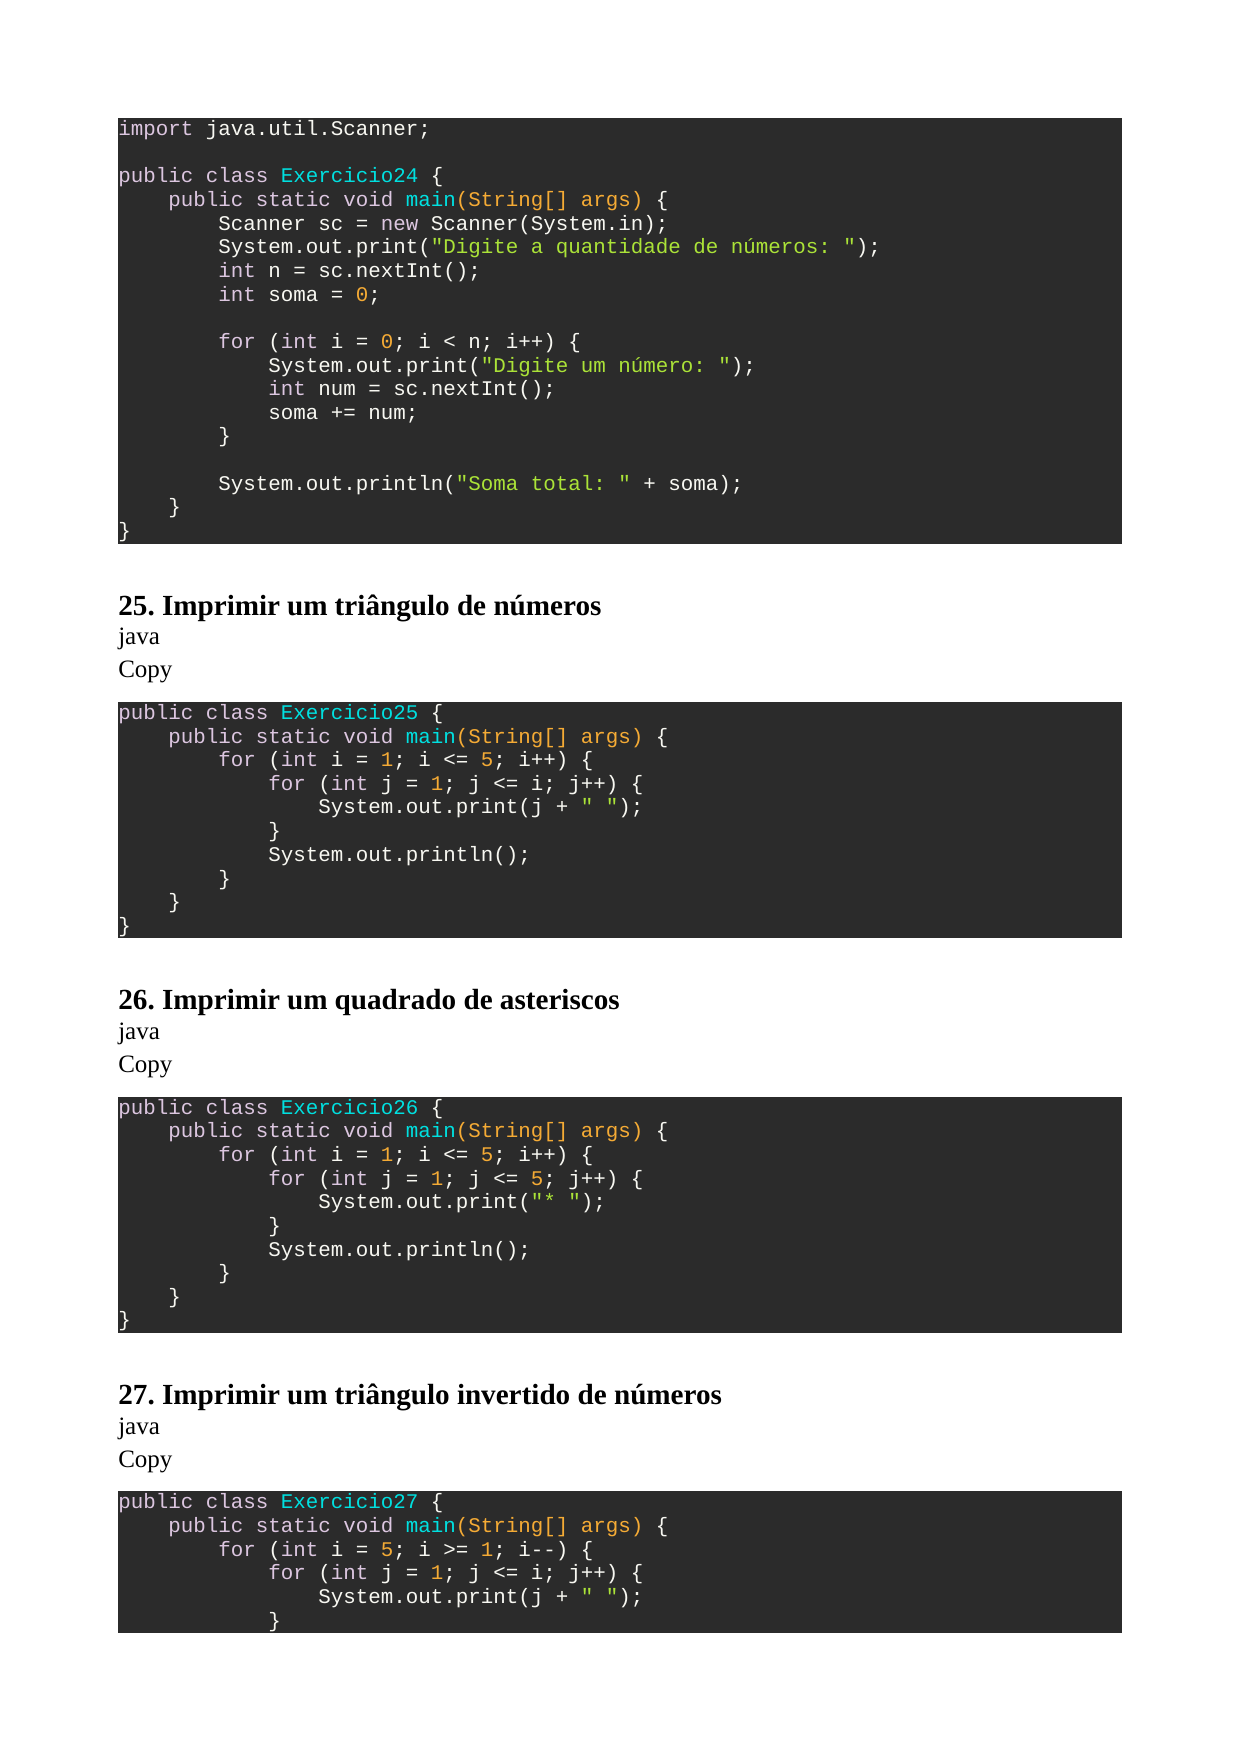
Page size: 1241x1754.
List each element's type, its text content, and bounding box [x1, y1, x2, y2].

text Copy [118, 1444, 1122, 1472]
text java [118, 621, 1122, 650]
text } [118, 1262, 1122, 1286]
text java [118, 1411, 1122, 1439]
text for (int i = 1; i <= 5; i++) { [118, 749, 1122, 773]
text System.out.println(); [118, 844, 1122, 867]
text System.out.println("Soma total: " + soma); [118, 473, 1122, 496]
text } [118, 496, 1122, 520]
text int n = sc.nextInt(); [118, 260, 1122, 284]
text System.out.print("* "); [118, 1191, 1122, 1215]
text for (int i = 1; i <= 5; i++) { [118, 1144, 1122, 1168]
text public static void main(String[] args) { [118, 1120, 1122, 1144]
subtitle 26. Imprimir um quadrado de asteriscos [118, 982, 1122, 1016]
text for (int i = 5; i >= 1; i--) { [118, 1539, 1122, 1562]
subtitle 27. Imprimir um triângulo invertido de números [118, 1377, 1122, 1411]
text } [118, 1215, 1122, 1238]
text } [118, 1286, 1122, 1309]
text } [118, 1609, 1122, 1633]
text System.out.print(j + " "); [118, 797, 1122, 820]
text Copy [118, 654, 1122, 683]
text } [118, 867, 1122, 891]
subtitle 25. Imprimir um triângulo de números [118, 588, 1122, 621]
text int num = sc.nextInt(); [118, 378, 1122, 402]
text public class Exercicio26 { [118, 1097, 1122, 1120]
text } [118, 820, 1122, 844]
text for (int i = 0; i < n; i++) { [118, 331, 1122, 354]
text System.out.print("Digite um número: "); [118, 354, 1122, 378]
text import java.util.Scanner; [118, 118, 1122, 142]
text public class Exercicio27 { [118, 1491, 1122, 1515]
text for (int j = 1; j <= i; j++) { [118, 773, 1122, 797]
text java [118, 1016, 1122, 1045]
text System.out.print(j + " "); [118, 1586, 1122, 1609]
text Copy [118, 1049, 1122, 1078]
text public class Exercicio25 { [118, 702, 1122, 726]
text } [118, 915, 1122, 938]
text public class Exercicio24 { [118, 165, 1122, 189]
text } [118, 1309, 1122, 1333]
text soma += num; [118, 402, 1122, 426]
text } [118, 426, 1122, 449]
text Scanner sc = new Scanner(System.in); [118, 213, 1122, 236]
text public static void main(String[] args) { [118, 726, 1122, 749]
text System.out.print("Digite a quantidade de números: "); [118, 236, 1122, 260]
text for (int j = 1; j <= i; j++) { [118, 1562, 1122, 1586]
text int soma = 0; [118, 284, 1122, 307]
text System.out.println(); [118, 1238, 1122, 1262]
text } [118, 520, 1122, 544]
text for (int j = 1; j <= 5; j++) { [118, 1168, 1122, 1191]
text public static void main(String[] args) { [118, 1515, 1122, 1539]
text } [118, 891, 1122, 915]
text public static void main(String[] args) { [118, 189, 1122, 213]
